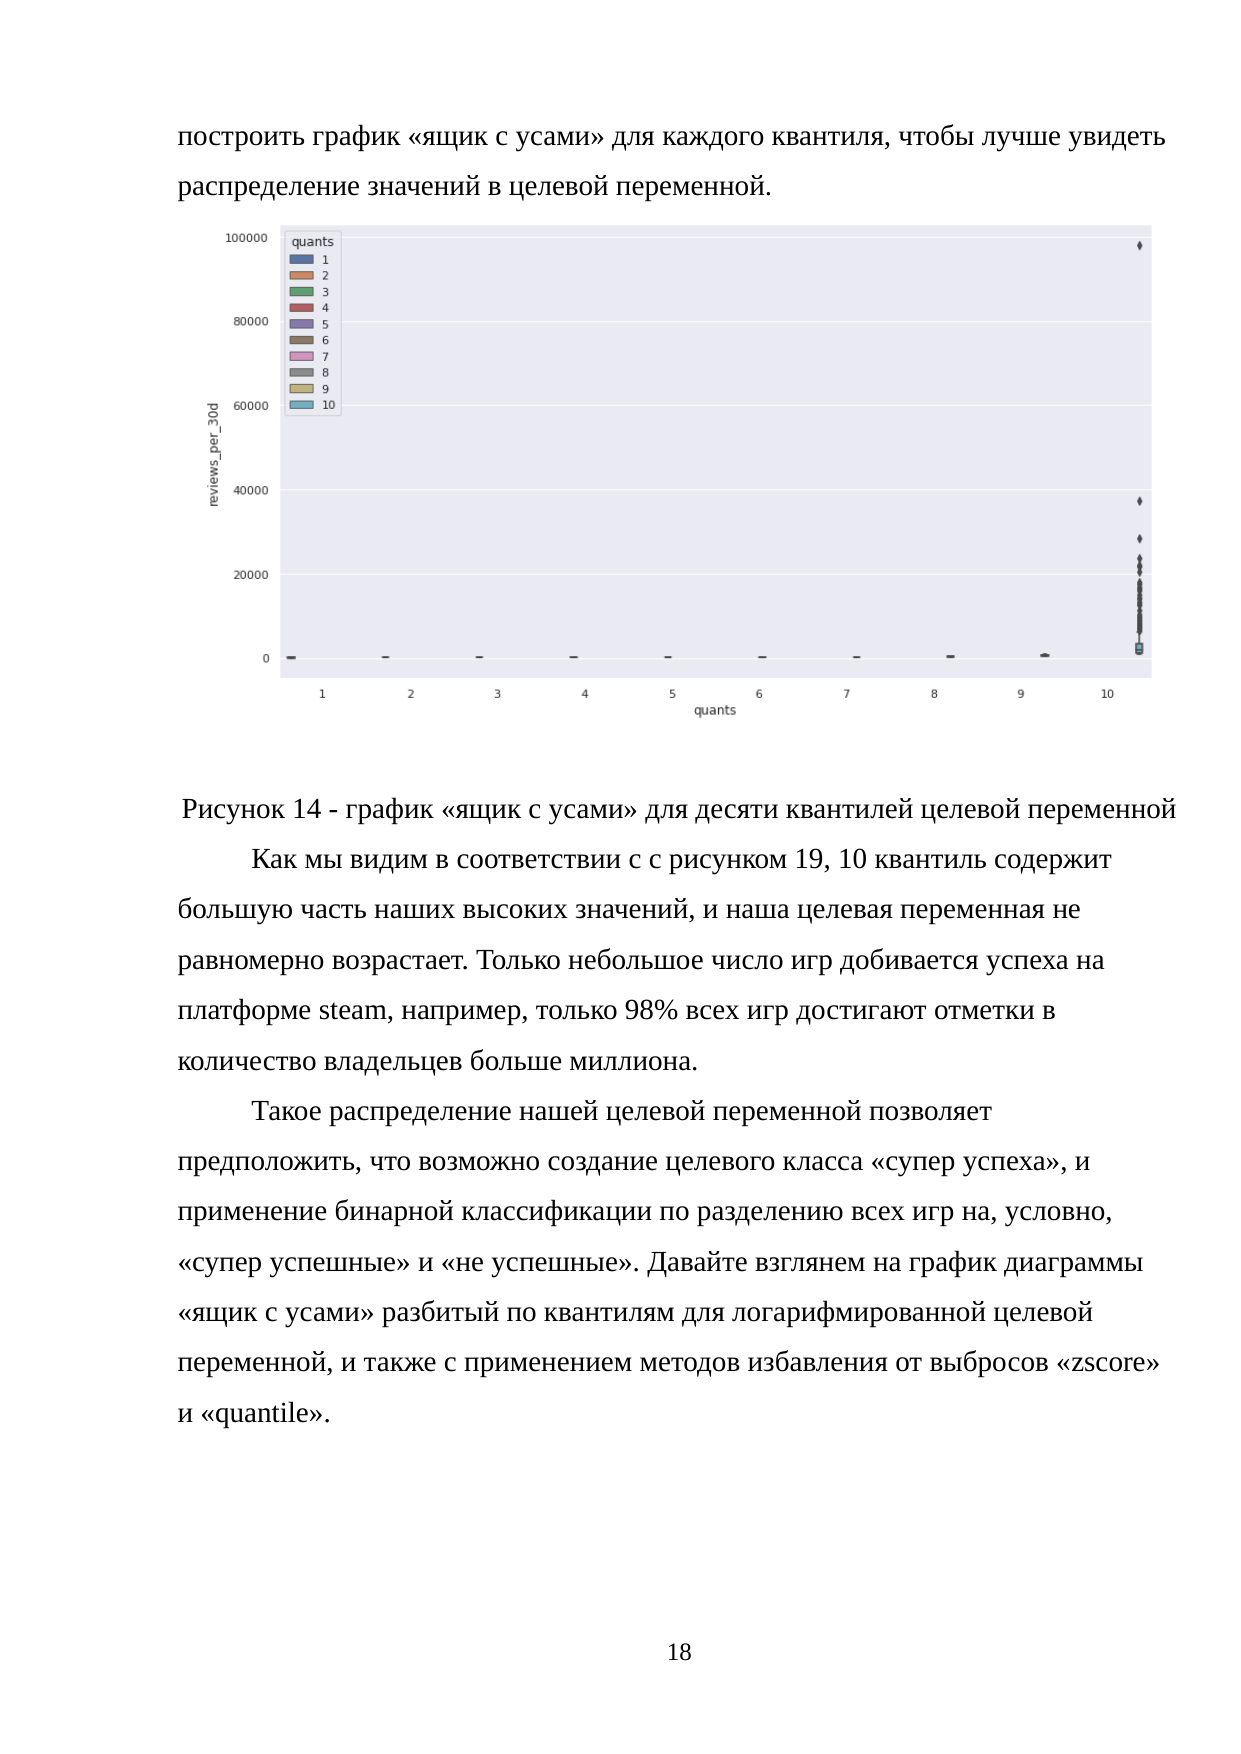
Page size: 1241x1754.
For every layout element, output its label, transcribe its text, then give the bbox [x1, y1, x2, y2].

text Такое распределение нашей целевой переменной позволяет предположить, что возможно создание целевого класса «супер успеха», и применение бинарной классификации по разделению всех игр на, условно, «супер успешные» и «не успешные». Давайте взглянем на график диаграммы «ящик с усами» разбитый по квантилям для логарифмированной целевой переменной, и также с применением методов избавления от выбросов «zscore» и «quantile». [177, 1093, 1181, 1428]
text Как мы видим в соответствии с с рисунком 19, 10 квантиль содержит большую часть наших высоких значений, и наша целевая переменная не равномерно возрастает. Только небольшое число игр добивается успеха на платформе steam, например, только 98% всех игр достигают отметки в количество владельцев больше миллиона. [177, 841, 1181, 1076]
picture [200, 218, 1158, 724]
text Рисунок 14 - график «ящик с усами» для десяти квантилей целевой переменной [177, 791, 1181, 824]
text построить график «ящик с усами» для каждого квантиля, чтобы лучше увидеть распределение значений в целевой переменной. [177, 118, 1181, 202]
